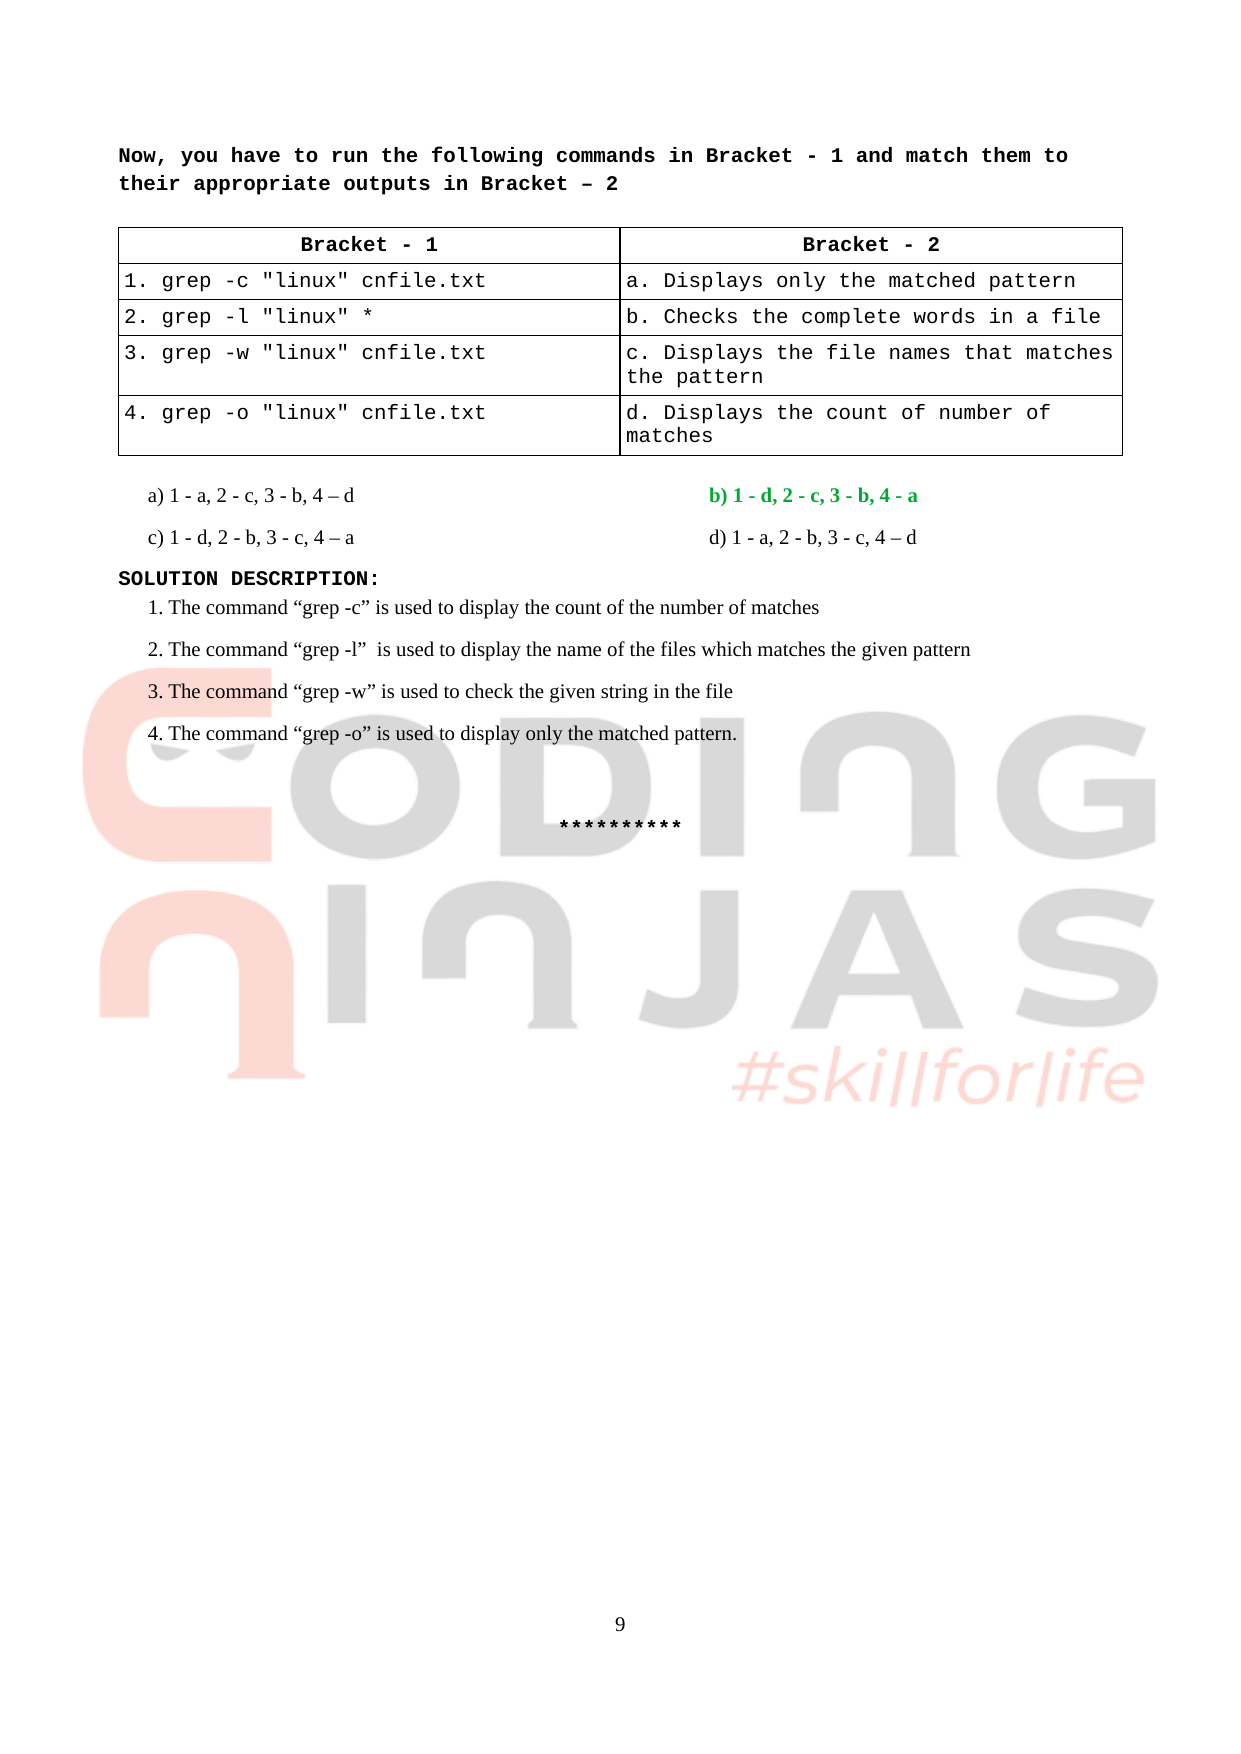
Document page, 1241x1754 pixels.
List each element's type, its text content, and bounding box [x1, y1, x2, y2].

text ********** [118, 818, 1122, 841]
text SOLUTION DESCRIPTION: [118, 567, 1122, 591]
text 3. The command “grep -w” is used to check the given string in the file [118, 679, 1122, 703]
table_cell 4. grep -o "linux" cnfile.txt [119, 396, 619, 455]
table_cell d. Displays the count of number of matches [621, 396, 1122, 455]
text 1. The command “grep -c” is used to display the count of the number of matches [118, 595, 1122, 619]
text 4. The command “grep -o” is used to display only the matched pattern. [118, 721, 1122, 745]
table_cell 3. grep -w "linux" cnfile.txt [119, 336, 619, 395]
table_header Bracket - 1 [119, 228, 619, 263]
table_cell b. Checks the complete words in a file [621, 300, 1122, 335]
table_cell a. Displays only the matched pattern [621, 264, 1122, 299]
text Now, you have to run the following commands in Bracket - 1 and match them to their appropriate outputs in Bracket – 2 [118, 145, 1122, 196]
text 2. The command “grep -l” is used to display the name of the files which matches the given pattern [118, 637, 1122, 661]
table_cell 1. grep -c "linux" cnfile.txt [119, 264, 619, 299]
table_cell 2. grep -l "linux" * [119, 300, 619, 335]
table_cell c. Displays the file names that matches the pattern [621, 336, 1122, 395]
text a) 1 - a, 2 - c, 3 - b, 4 – d b) 1 - d, 2 - c, 3 - b, 4 - a [148, 483, 1122, 507]
table_header Bracket - 2 [621, 228, 1122, 263]
text c) 1 - d, 2 - b, 3 - c, 4 – a d) 1 - a, 2 - b, 3 - c, 4 – d [148, 525, 1122, 549]
